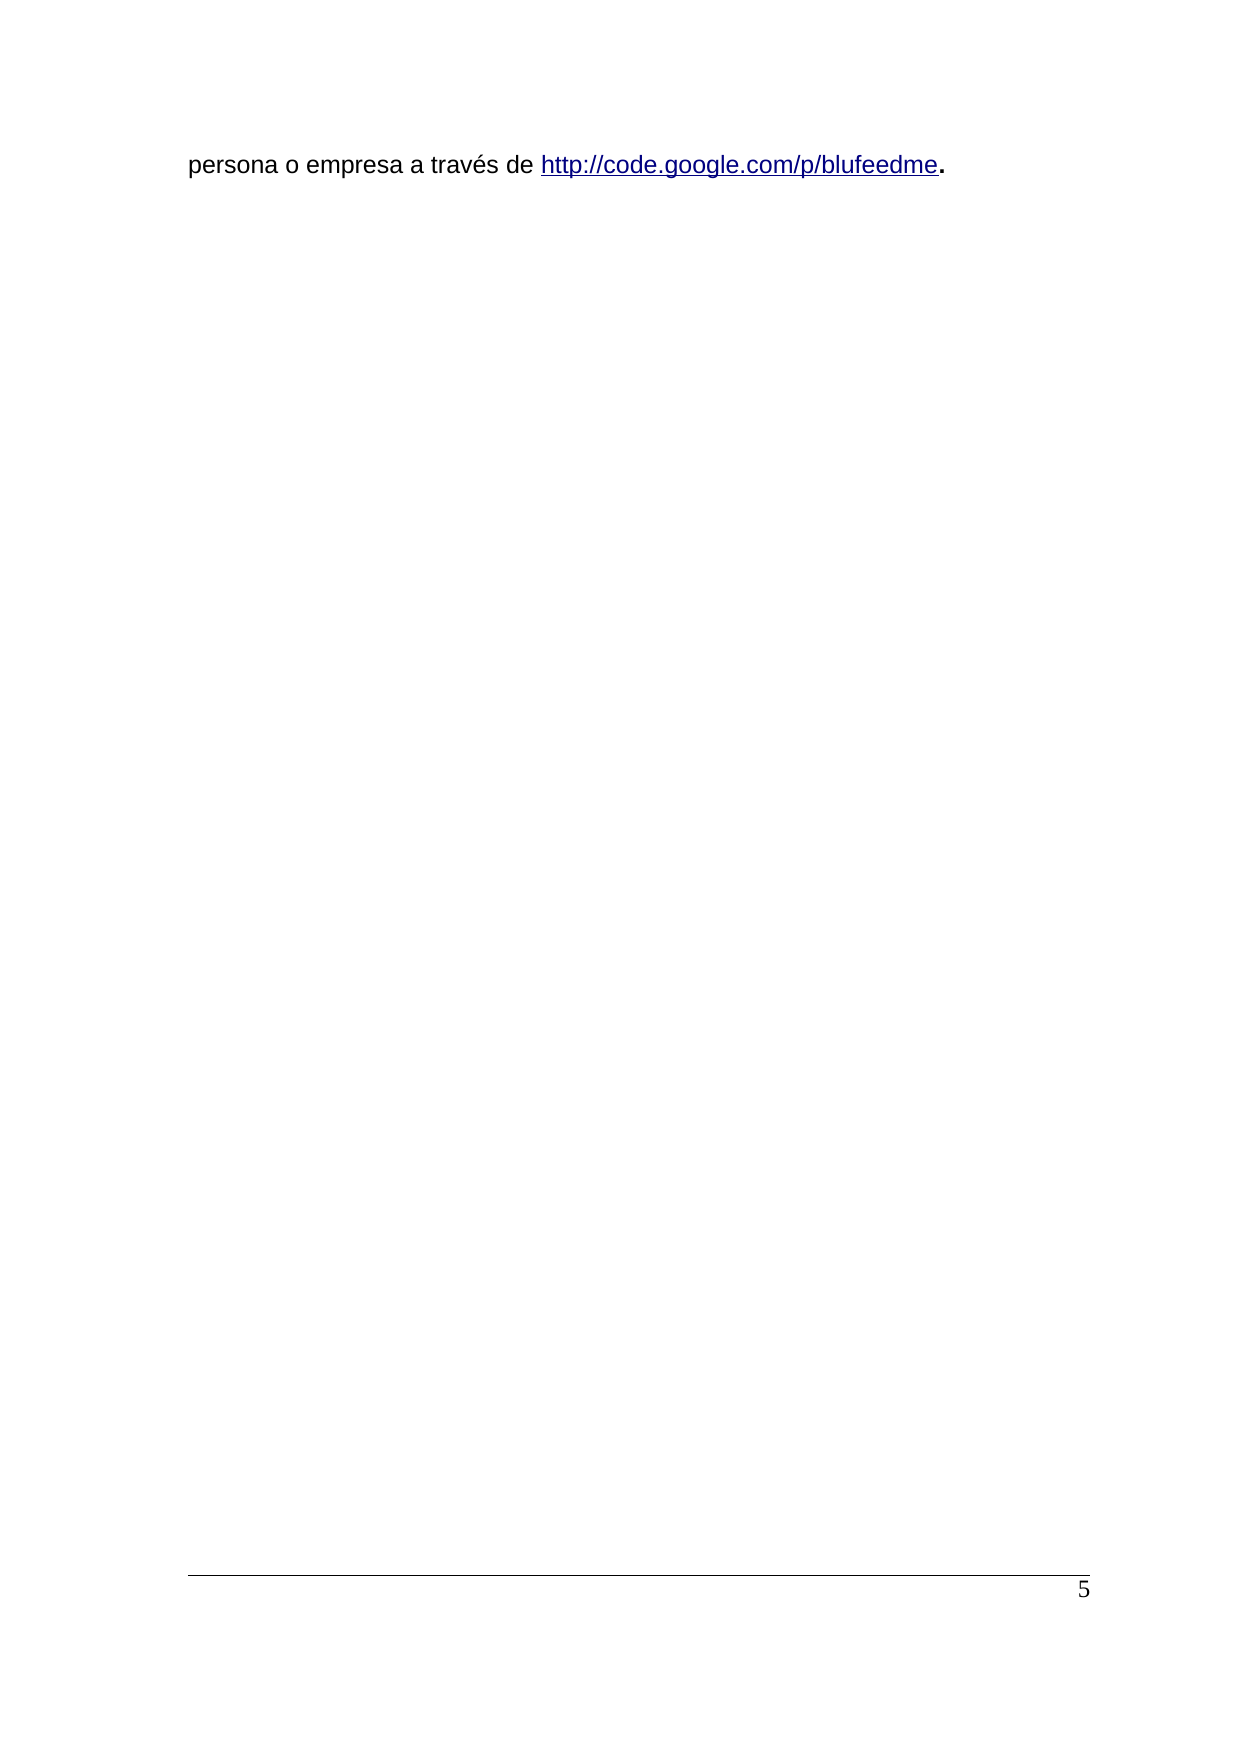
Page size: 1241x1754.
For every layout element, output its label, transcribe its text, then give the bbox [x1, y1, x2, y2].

text persona o empresa a través de http://code.google.com/p/blufeedme. [188, 150, 1090, 179]
